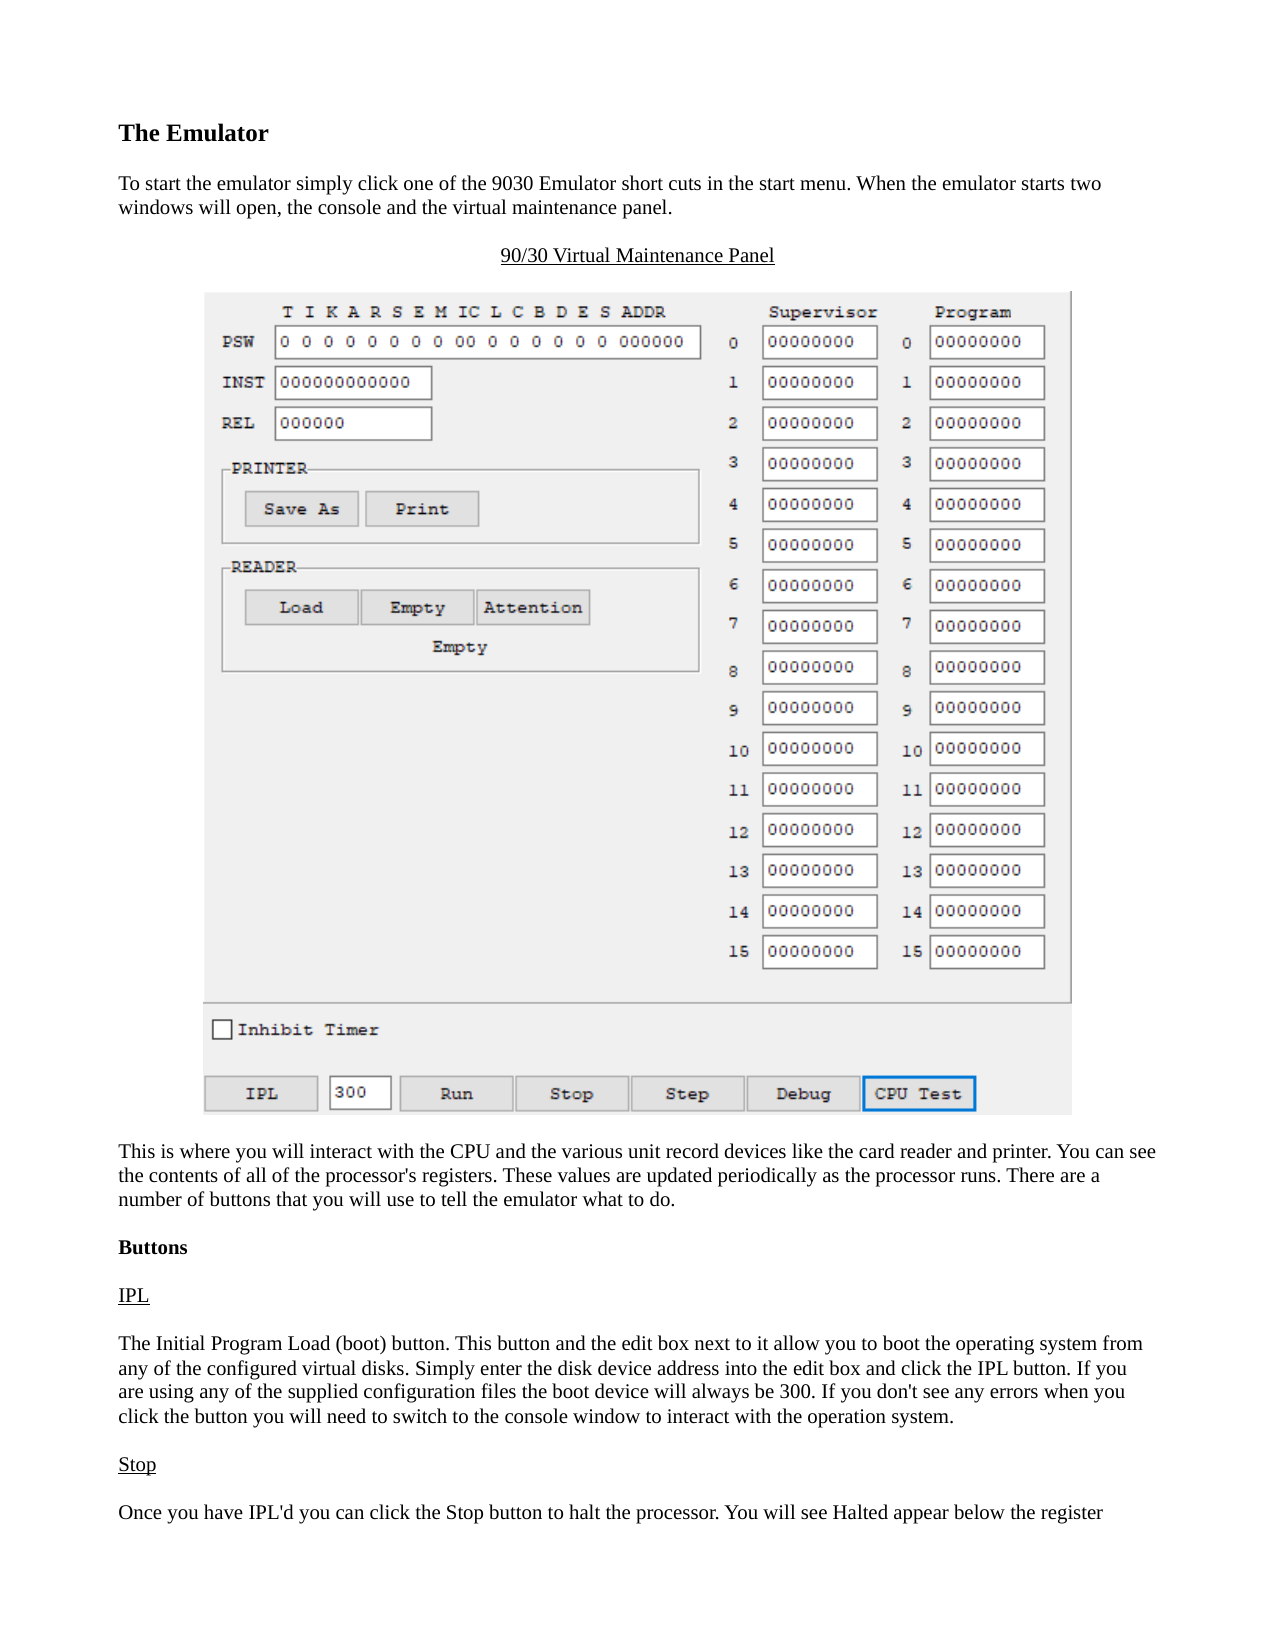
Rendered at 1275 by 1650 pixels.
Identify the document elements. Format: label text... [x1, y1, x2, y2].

picture [203, 291, 1072, 1115]
text IPL [118, 1283, 1157, 1307]
text Stop [118, 1452, 1157, 1476]
text The Initial Program Load (boot) button. This button and the edit box next to it allow you to boot the operating system from any of the configured virtual disks. Simply enter the disk device address into the edit box and click the IPL button. If you are using any of the supplied configuration files the boot device will always be 300. If you don't see any errors when you click the button you will need to switch to the console window to interact with the operation system. [118, 1331, 1157, 1428]
text The Emulator [118, 118, 1157, 147]
text To start the emulator simply click one of the 9030 Emulator short cuts in the start menu. When the emulator starts two windows will open, the console and the virtual maintenance panel. [118, 171, 1157, 219]
text 90/30 Virtual Maintenance Panel [118, 243, 1157, 267]
text Once you have IPL'd you can click the Stop button to halt the processor. You will see Halted appear below the register [118, 1500, 1157, 1524]
text This is where you will interact with the CPU and the various unit record devices like the card reader and printer. You can see the contents of all of the processor's registers. These values are updated periodically as the processor runs. There are a number of buttons that you will use to tell the emulator what to do. [118, 1139, 1157, 1211]
text Buttons [118, 1235, 1157, 1259]
